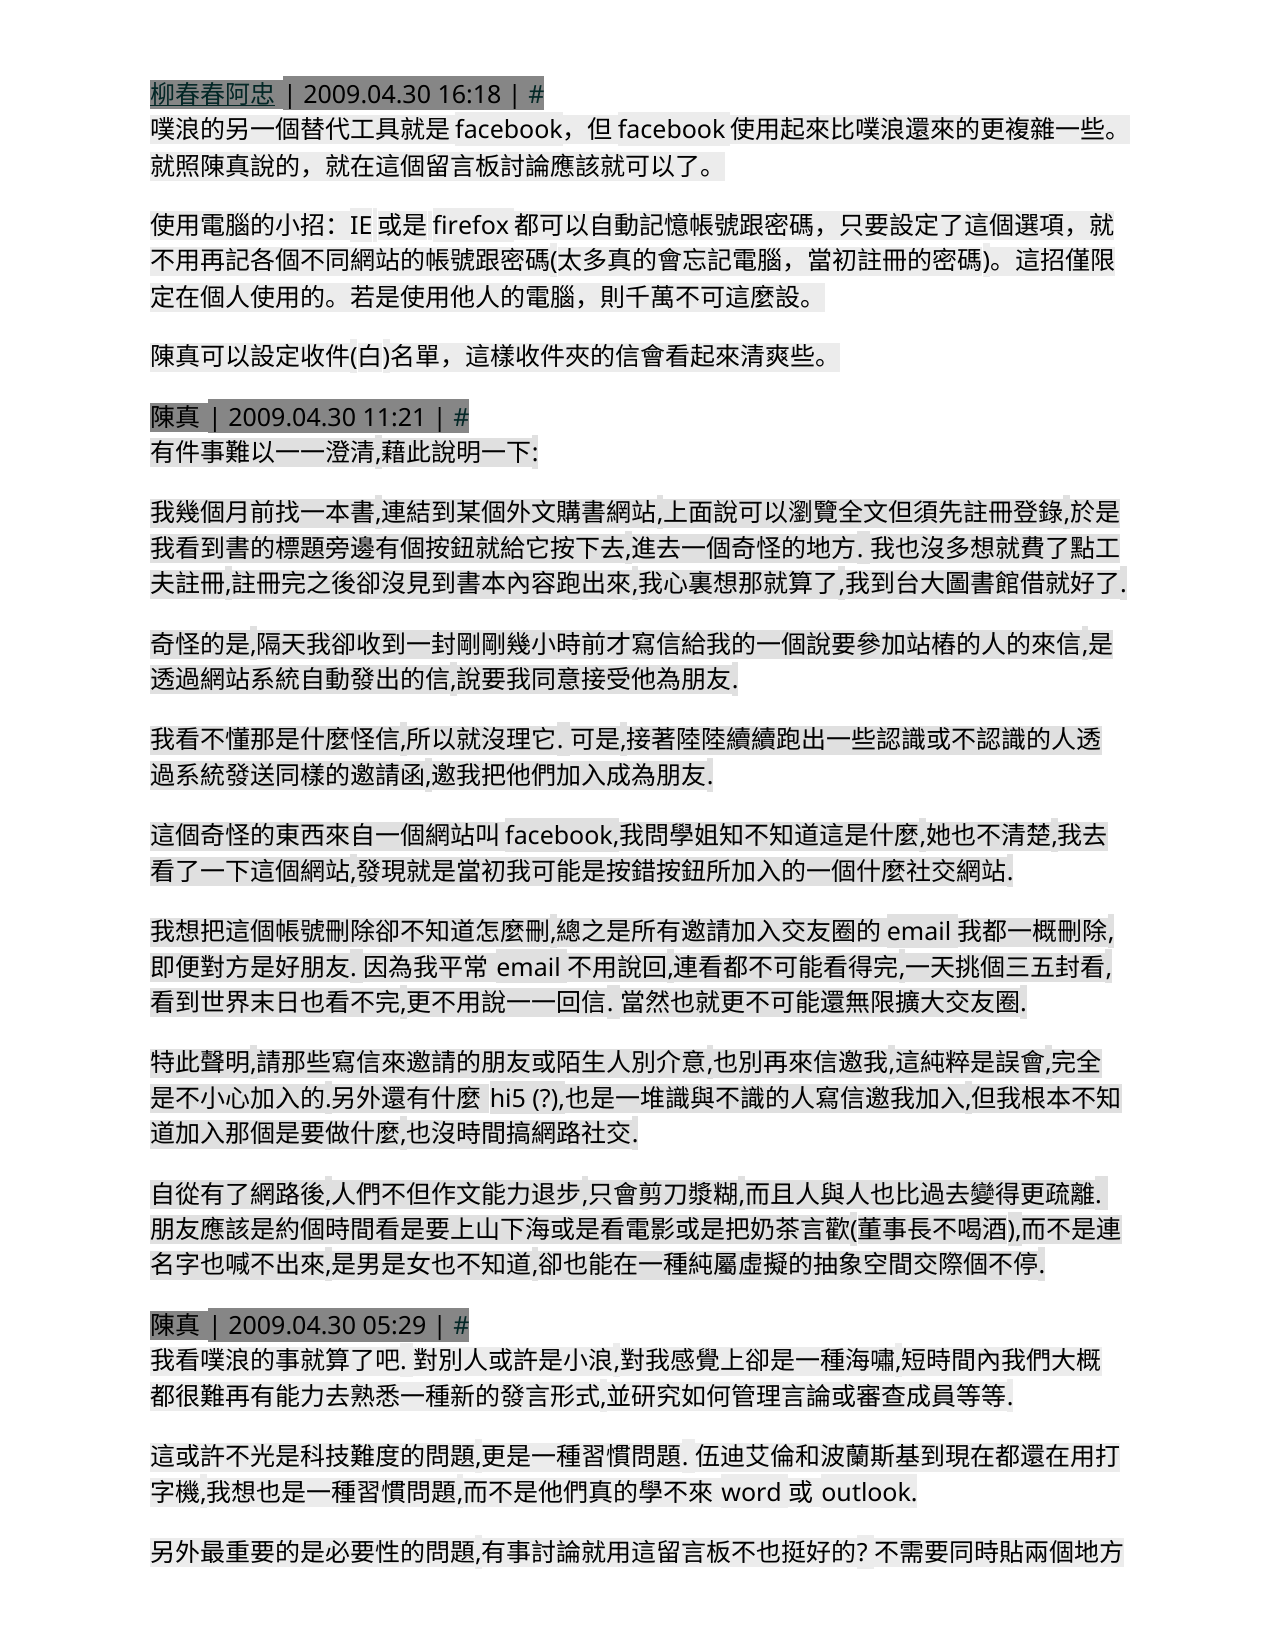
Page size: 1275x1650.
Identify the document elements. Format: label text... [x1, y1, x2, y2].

text 另外最重要的是必要性的問題,有事討論就用這留言板不也挺好的? 不需要同時貼兩個地方 [150, 1533, 1125, 1569]
text 特此聲明,請那些寫信來邀請的朋友或陌生人別介意,也別再來信邀我,這純粹是誤會,完全是不小心加入的.另外還有什麼 hi5 (?),也是一堆識與不識的人寫信邀我加入,但我根本不知道加入那個是要做什麼,也沒時間搞網路社交. [150, 1044, 1125, 1150]
text 我想把這個帳號刪除卻不知道怎麼刪,總之是所有邀請加入交友圈的email 我都一概刪除,即便對方是好朋友. 因為我平常 email 不用說回,連看都不可能看得完,一天挑個三五封看,看到世界末日也看不完,更不用說一一回信. 當然也就更不可能還無限擴大交友圈. [150, 912, 1125, 1019]
text 自從有了網路後,人們不但作文能力退步,只會剪刀漿糊,而且人與人也比過去變得更疏離. 朋友應該是約個時間看是要上山下海或是看電影或是把奶茶言歡(董事長不喝酒),而不是連名字也喊不出來,是男是女也不知道,卻也能在一種純屬虛擬的抽象空間交際個不停. [150, 1175, 1125, 1281]
text 陳真 | 2009.04.30 11:21 | # [150, 398, 1125, 433]
text 有件事難以一一澄清,藉此說明一下: [150, 433, 1125, 469]
text 我幾個月前找一本書,連結到某個外文購書網站,上面說可以瀏覽全文但須先註冊登錄,於是我看到書的標題旁邊有個按鈕就給它按下去,進去一個奇怪的地方. 我也沒多想就費了點工夫註冊,註冊完之後卻沒見到書本內容跑出來,我心裏想那就算了,我到台大圖書館借就好了. [150, 494, 1125, 600]
text 這個奇怪的東西來自一個網站叫facebook,我問學姐知不知道這是什麼,她也不清楚,我去看了一下這個網站,發現就是當初我可能是按錯按鈕所加入的一個什麼社交網站. [150, 817, 1125, 887]
text 噗浪的另一個替代工具就是facebook，但facebook使用起來比噗浪還來的更複雜一些。就照陳真說的，就在這個留言板討論應該就可以了。 [150, 110, 1125, 181]
text 柳春春阿忠 | 2009.04.30 16:18 | # [150, 75, 1125, 110]
text 陳真 | 2009.04.30 05:29 | # [150, 1306, 1125, 1342]
text 使用電腦的小招：IE或是firefox都可以自動記憶帳號跟密碼，只要設定了這個選項，就不用再記各個不同網站的帳號跟密碼(太多真的會忘記電腦，當初註冊的密碼)。這招僅限定在個人使用的。若是使用他人的電腦，則千萬不可這麼設。 [150, 206, 1125, 312]
text 奇怪的是,隔天我卻收到一封剛剛幾小時前才寫信給我的一個說要參加站樁的人的來信,是透過網站系統自動發出的信,說要我同意接受他為朋友. [150, 625, 1125, 696]
text 陳真可以設定收件(白)名單，這樣收件夾的信會看起來清爽些。 [150, 337, 1125, 373]
text 我看不懂那是什麼怪信,所以就沒理它. 可是,接著陸陸續續跑出一些認識或不認識的人透過系統發送同樣的邀請函,邀我把他們加入成為朋友. [150, 721, 1125, 792]
text 我看噗浪的事就算了吧. 對別人或許是小浪,對我感覺上卻是一種海嘯,短時間內我們大概都很難再有能力去熟悉一種新的發言形式,並研究如何管理言論或審查成員等等. [150, 1342, 1125, 1412]
text 這或許不光是科技難度的問題,更是一種習慣問題. 伍迪艾倫和波蘭斯基到現在都還在用打字機,我想也是一種習慣問題,而不是他們真的學不來 word 或 outlook. [150, 1437, 1125, 1508]
